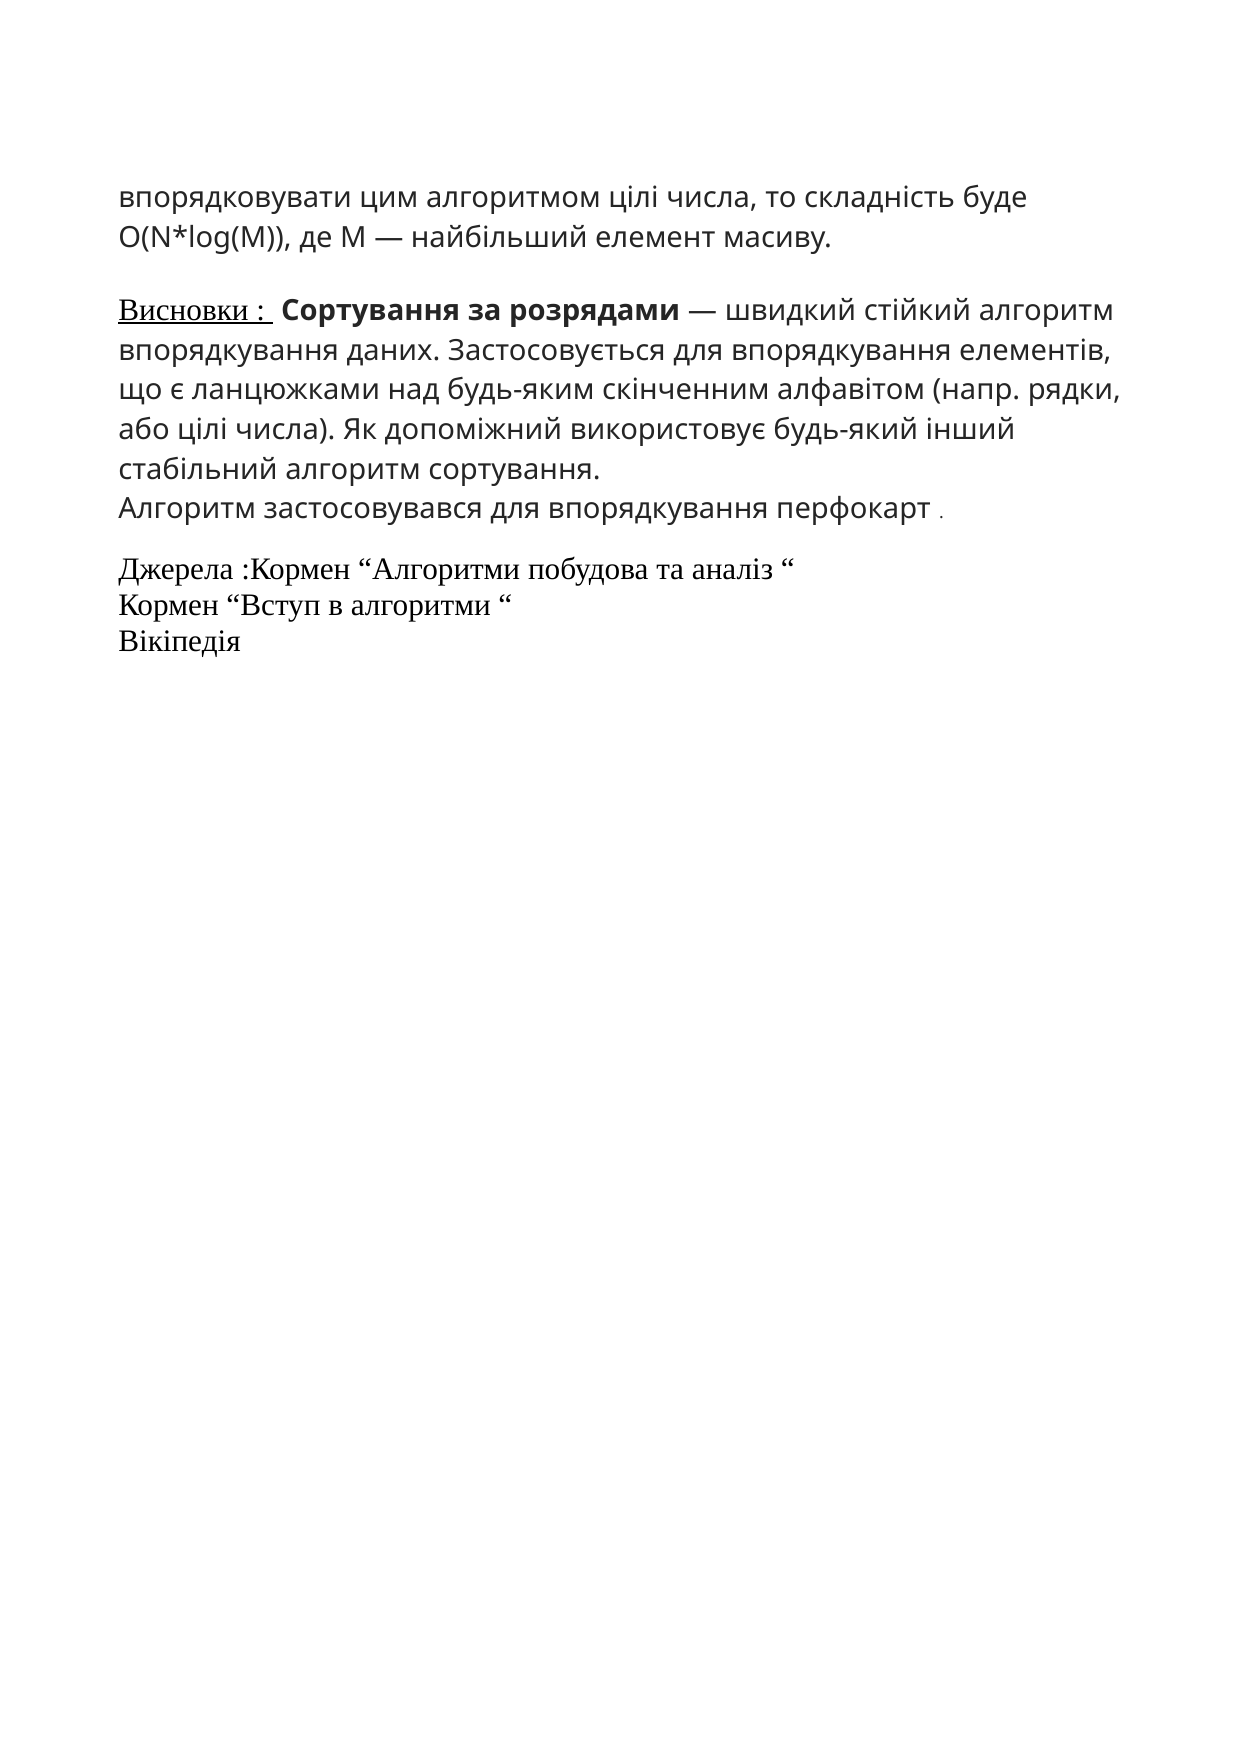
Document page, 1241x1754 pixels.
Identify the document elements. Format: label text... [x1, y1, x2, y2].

text впорядковувати цим алгоритмом цілі числа, то складність буде O(N*log(M)), де M — найбільший елемент масиву. [118, 176, 1122, 256]
text Кормен “Вступ в алгоритми “ [118, 586, 1122, 622]
text Джерела :Кормен “Алгоритми побудова та аналіз “ [118, 550, 1122, 586]
text Вікіпедія [118, 622, 1122, 658]
text Алгоритм застосовувався для впорядкування перфокарт . [118, 488, 1122, 527]
text Висновки : Сортування за розрядами — швидкий стійкий алгоритм впорядкування даних. Застосовується для впорядкування елементів, що є ланцюжками над будь-яким скінченним алфавітом (напр. рядки, або цілі числа). Як допоміжний використовує будь-який інший стабільний алгоритм сортування. [118, 289, 1122, 488]
